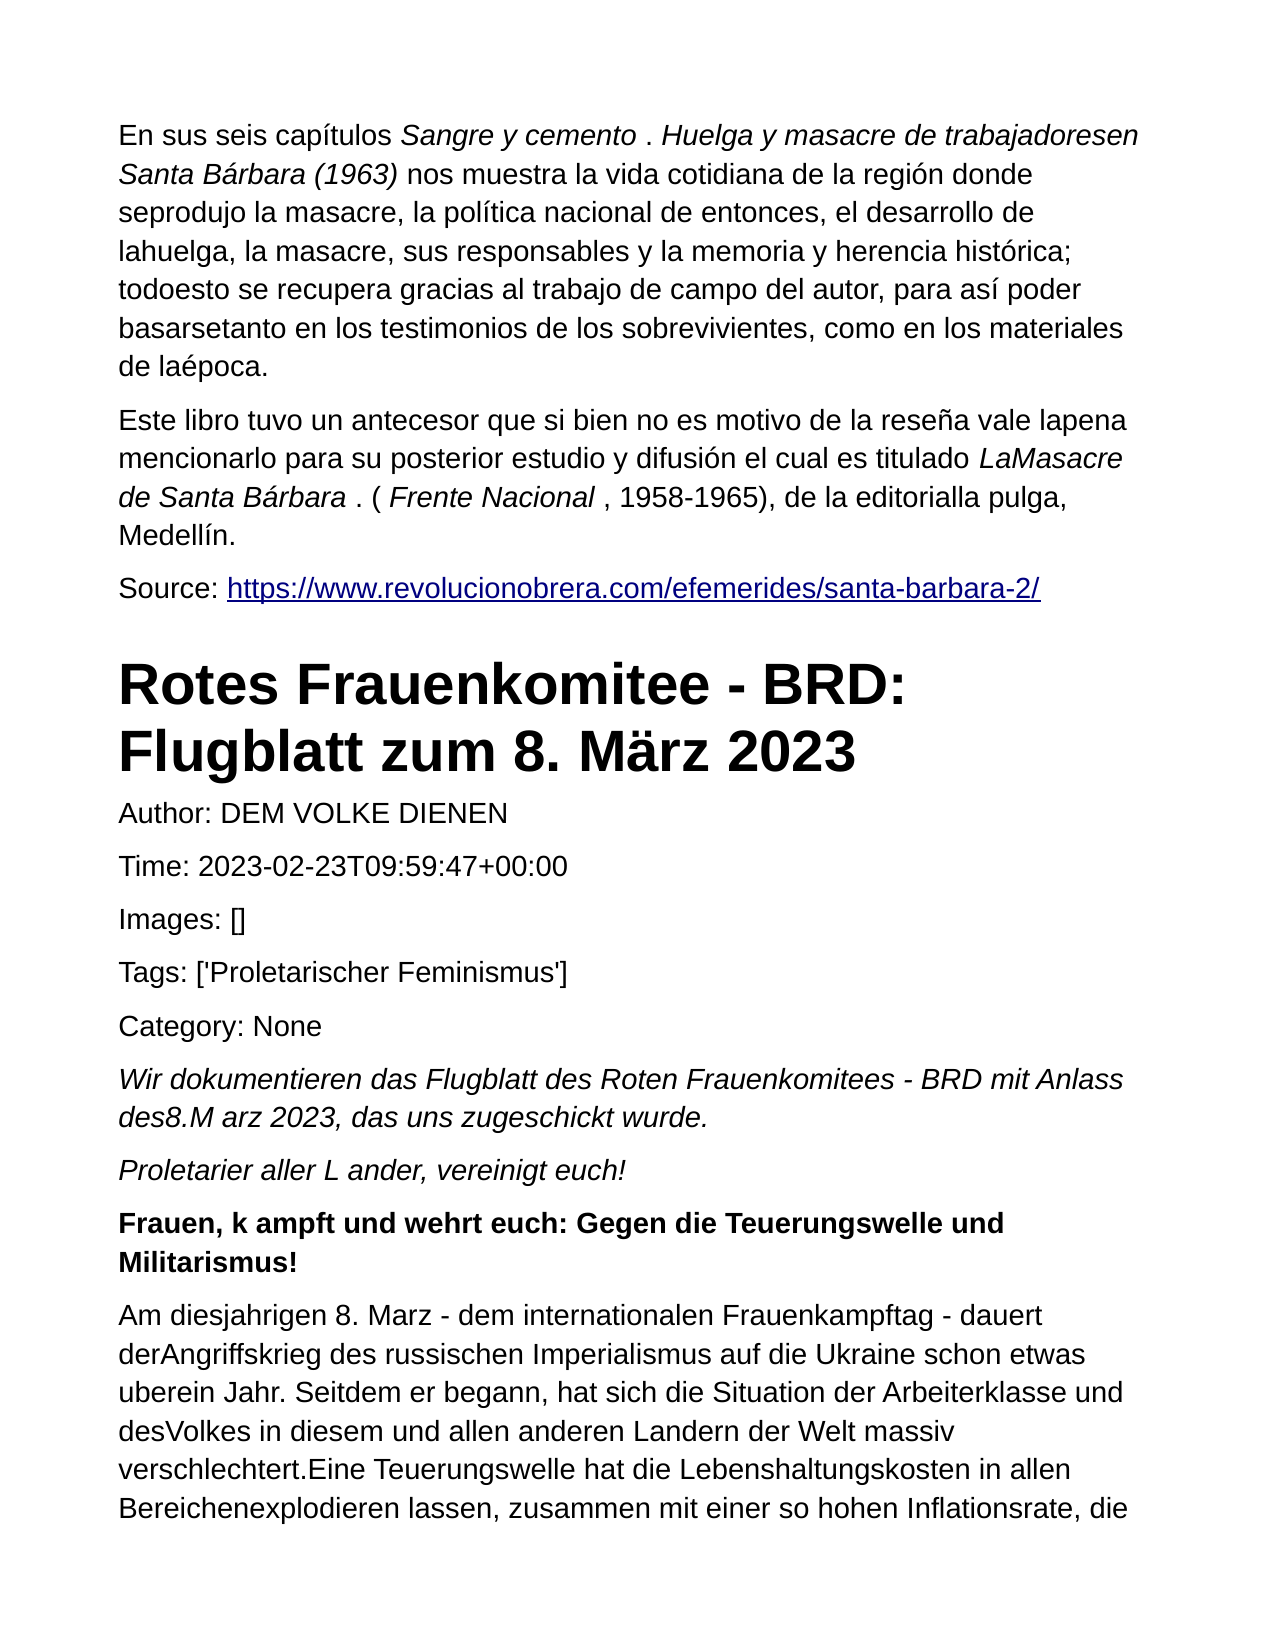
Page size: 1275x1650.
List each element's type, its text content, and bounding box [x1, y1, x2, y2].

text Am diesjahrigen 8. Marz - dem internationalen Frauenkampftag - dauert derAngriffskrieg des russischen Imperialismus auf die Ukraine schon etwas uberein Jahr. Seitdem er begann, hat sich die Situation der Arbeiterklasse und desVolkes in diesem und allen anderen Landern der Welt massiv verschlechtert.Eine Teuerungswelle hat die Lebenshaltungskosten in allen Bereichenexplodieren lassen, zusammen mit einer so hohen Inflationsrate, die [118, 1298, 1157, 1524]
text Proletarier aller L ander, vereinigt euch! [118, 1153, 1157, 1187]
text Frauen, k ampft und wehrt euch: Gegen die Teuerungswelle und Militarismus! [118, 1206, 1157, 1278]
text Este libro tuvo un antecesor que si bien no es motivo de la reseña vale lapena mencionarlo para su posterior estudio y difusión el cual es titulado LaMasacre de Santa Bárbara . ( Frente Nacional , 1958-1965), de la editorialla pulga, Medellín. [118, 402, 1157, 552]
text En sus seis capítulos Sangre y cemento . Huelga y masacre de trabajadoresen Santa Bárbara (1963) nos muestra la vida cotidiana de la región donde seprodujo la masacre, la política nacional de entonces, el desarrollo de lahuelga, la masacre, sus responsables y la memoria y herencia histórica; todoesto se recupera gracias al trabajo de campo del autor, para así poder basarsetanto en los testimonios de los sobrevivientes, como en los materiales de laépoca. [118, 118, 1157, 383]
text Time: 2023-02-23T09:59:47+00:00 [118, 849, 1157, 883]
text Category: None [118, 1008, 1157, 1042]
text Source: https://www.revolucionobrera.com/efemerides/santa-barbara-2/ [118, 571, 1157, 605]
text Images: [] [118, 902, 1157, 936]
text Author: DEM VOLKE DIENEN [118, 796, 1157, 829]
text Wir dokumentieren das Flugblatt des Roten Frauenkomitees - BRD mit Anlass des8.M arz 2023, das uns zugeschickt wurde. [118, 1062, 1157, 1134]
text Tags: ['Proletarischer Feminismus'] [118, 955, 1157, 989]
subtitle Rotes Frauenkomitee - BRD: Flugblatt zum 8. März 2023 [118, 649, 1157, 783]
